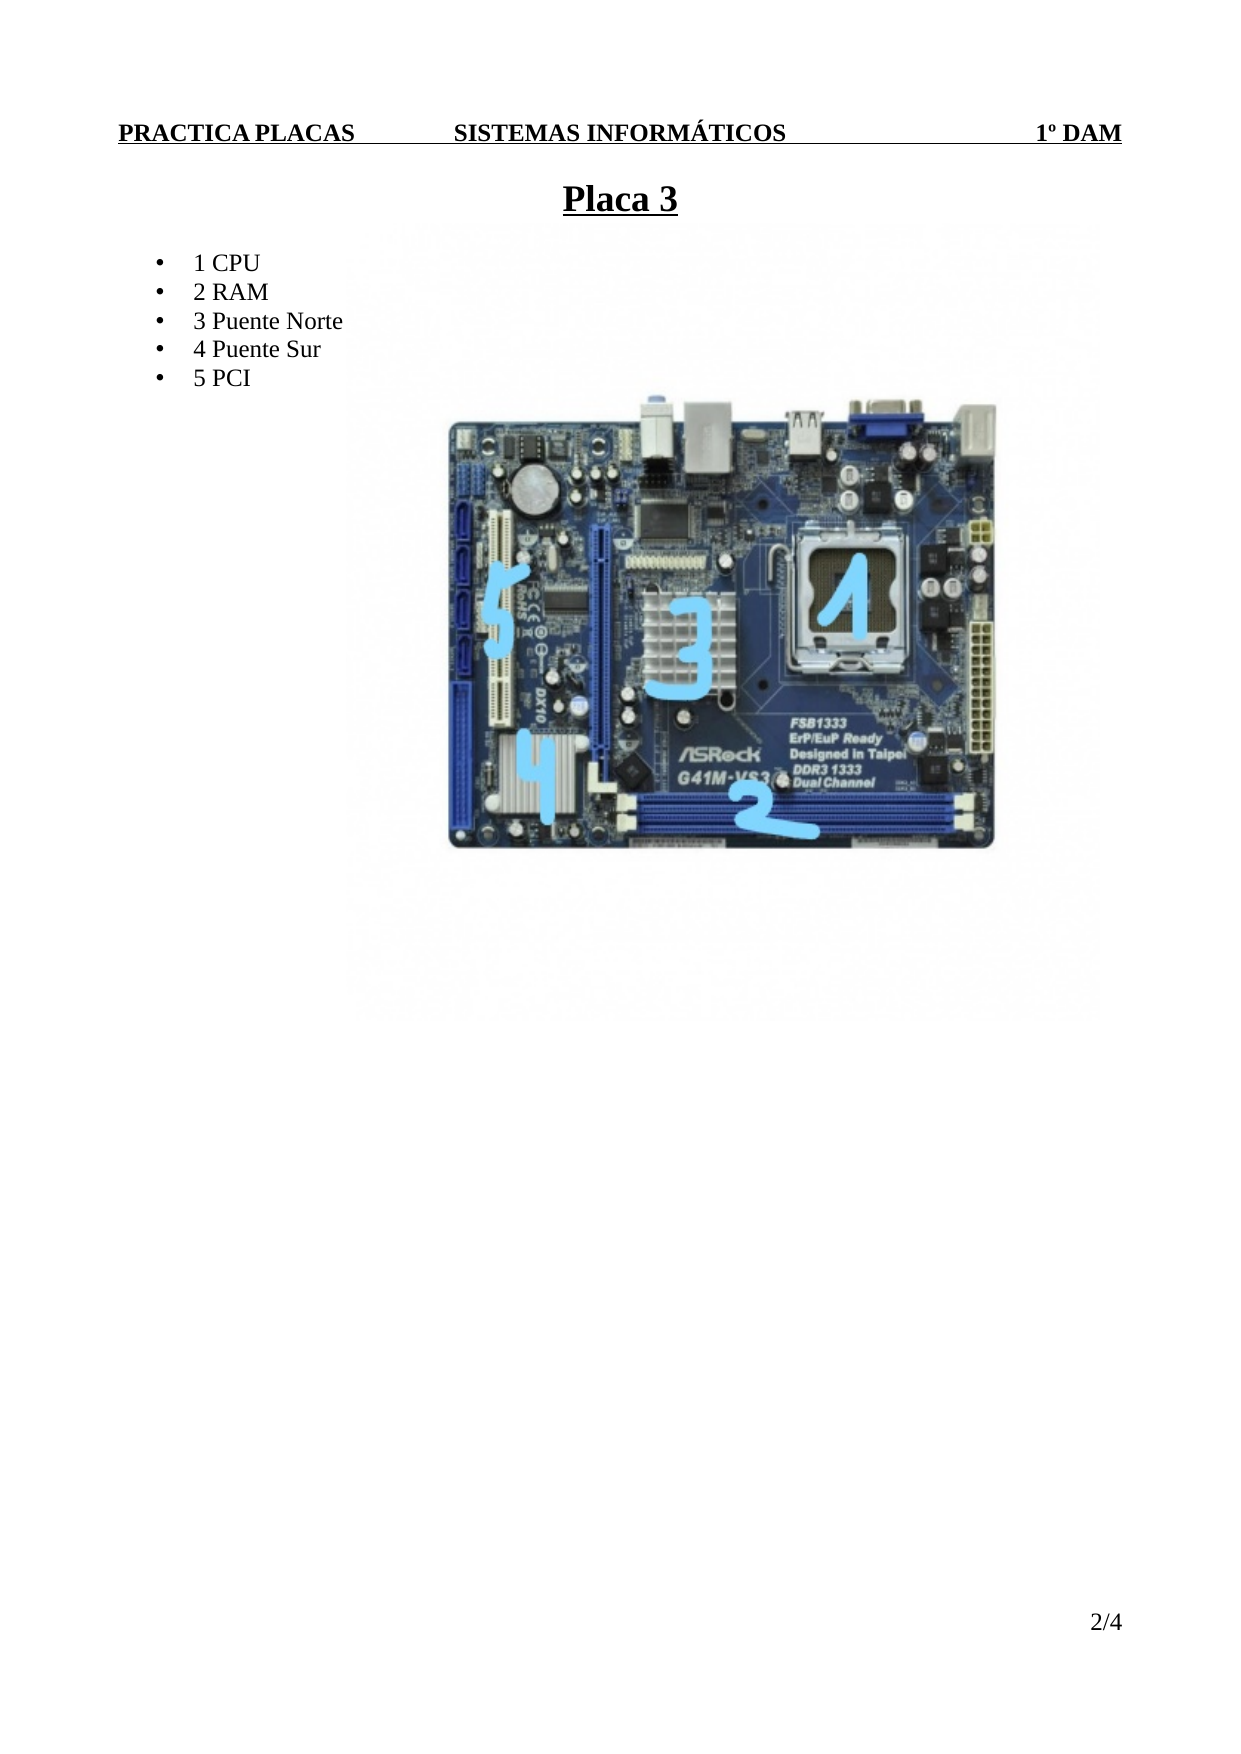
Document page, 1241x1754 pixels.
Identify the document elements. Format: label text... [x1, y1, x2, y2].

list 5 PCI [156, 363, 345, 392]
list 1 CPU [156, 248, 345, 277]
list 4 Puente Sur [156, 334, 345, 363]
list [1100, 334, 1122, 363]
list [1100, 277, 1122, 306]
list 3 Puente Norte [156, 306, 345, 334]
list 2 RAM [156, 277, 345, 306]
picture [345, 223, 1100, 1021]
list [1100, 248, 1122, 277]
list [1100, 306, 1122, 334]
text Placa 3 [118, 176, 1122, 219]
list [1100, 363, 1122, 392]
